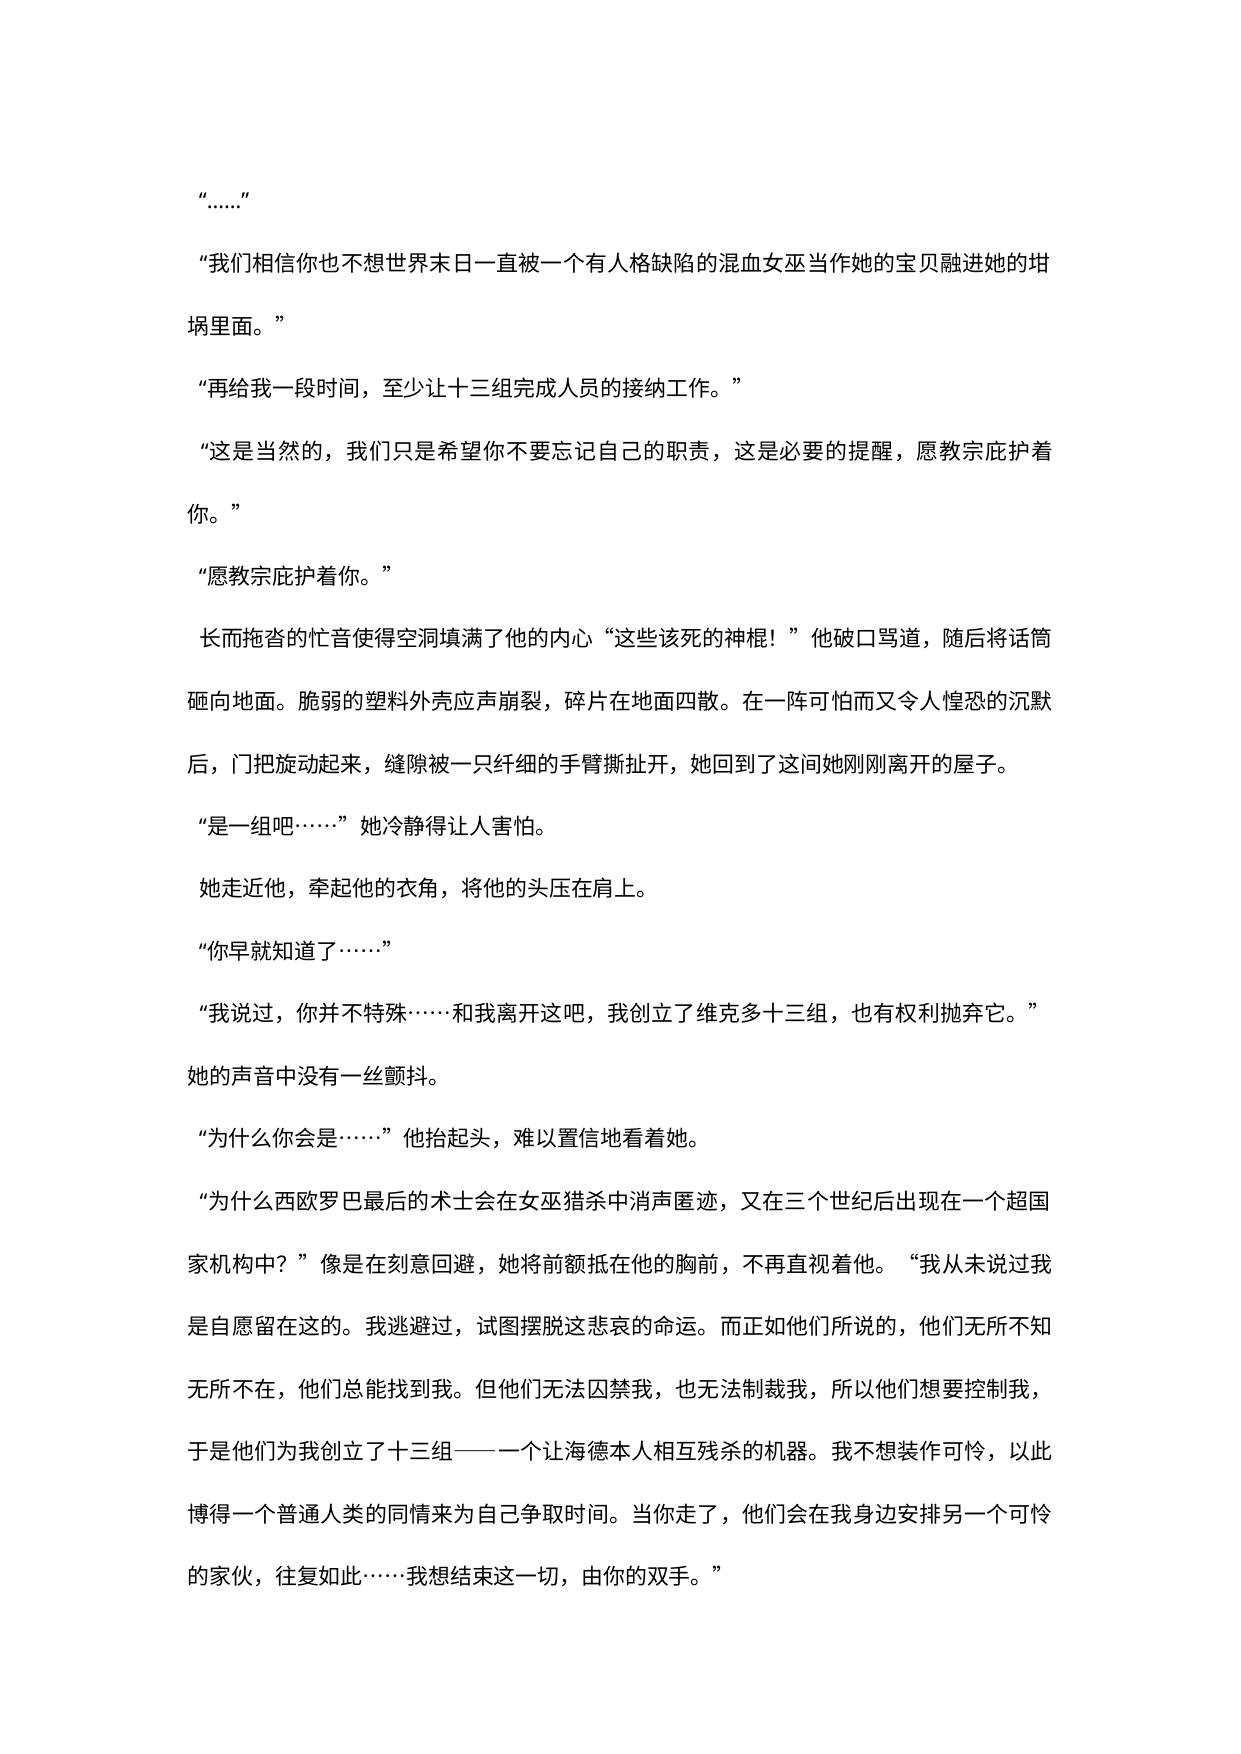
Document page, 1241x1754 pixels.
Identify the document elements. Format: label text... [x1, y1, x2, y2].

text “为什么西欧罗巴最后的术士会在女巫猎杀中消声匿迹，又在三个世纪后出现在一个超国家机构中？”像是在刻意回避，她将前额抵在他的胸前，不再直视着他。“我从未说过我是自愿留在这的。我逃避过，试图摆脱这悲哀的命运。而正如他们所说的，他们无所不知，无所不在，他们总能找到我。但他们无法囚禁我，也无法制裁我，所以他们想要控制我，于是他们为我创立了十三组——一个让海德本人相互残杀的机器。我不想装作可怜，以此博得一个普通人类的同情来为自己争取时间。当你走了，他们会在我身边安排另一个可怜的家伙，往复如此……我想结束这一切，由你的双手。” [187, 1158, 1053, 1596]
text “你早就知道了……” [187, 908, 1053, 971]
text “为什么你会是……”他抬起头，难以置信地看着她。 [187, 1096, 1053, 1158]
text 她走近他，牵起他的衣角，将他的头压在肩上。 [187, 846, 1053, 908]
text “愿教宗庇护着你。” [187, 533, 1053, 596]
text “我说过，你并不特殊……和我离开这吧，我创立了维克多十三组，也有权利抛弃它。”她的声音中没有一丝颤抖。 [187, 971, 1053, 1096]
text 长而拖沓的忙音使得空洞填满了他的内心“这些该死的神棍！”他破口骂道，随后将话筒砸向地面。脆弱的塑料外壳应声崩裂，碎片在地面四散。在一阵可怕而又令人惶恐的沉默后，门把旋动起来，缝隙被一只纤细的手臂撕扯开，她回到了这间她刚刚离开的屋子。 [187, 596, 1053, 783]
text “是一组吧……”她冷静得让人害怕。 [187, 783, 1053, 846]
text “……” [187, 158, 1053, 221]
text “这是当然的，我们只是希望你不要忘记自己的职责，这是必要的提醒，愿教宗庇护着你。” [187, 408, 1053, 533]
text “我们相信你也不想世界末日一直被一个有人格缺陷的混血女巫当作她的宝贝融进她的坩埚里面。” [187, 221, 1053, 346]
text “再给我一段时间，至少让十三组完成人员的接纳工作。” [187, 346, 1053, 408]
